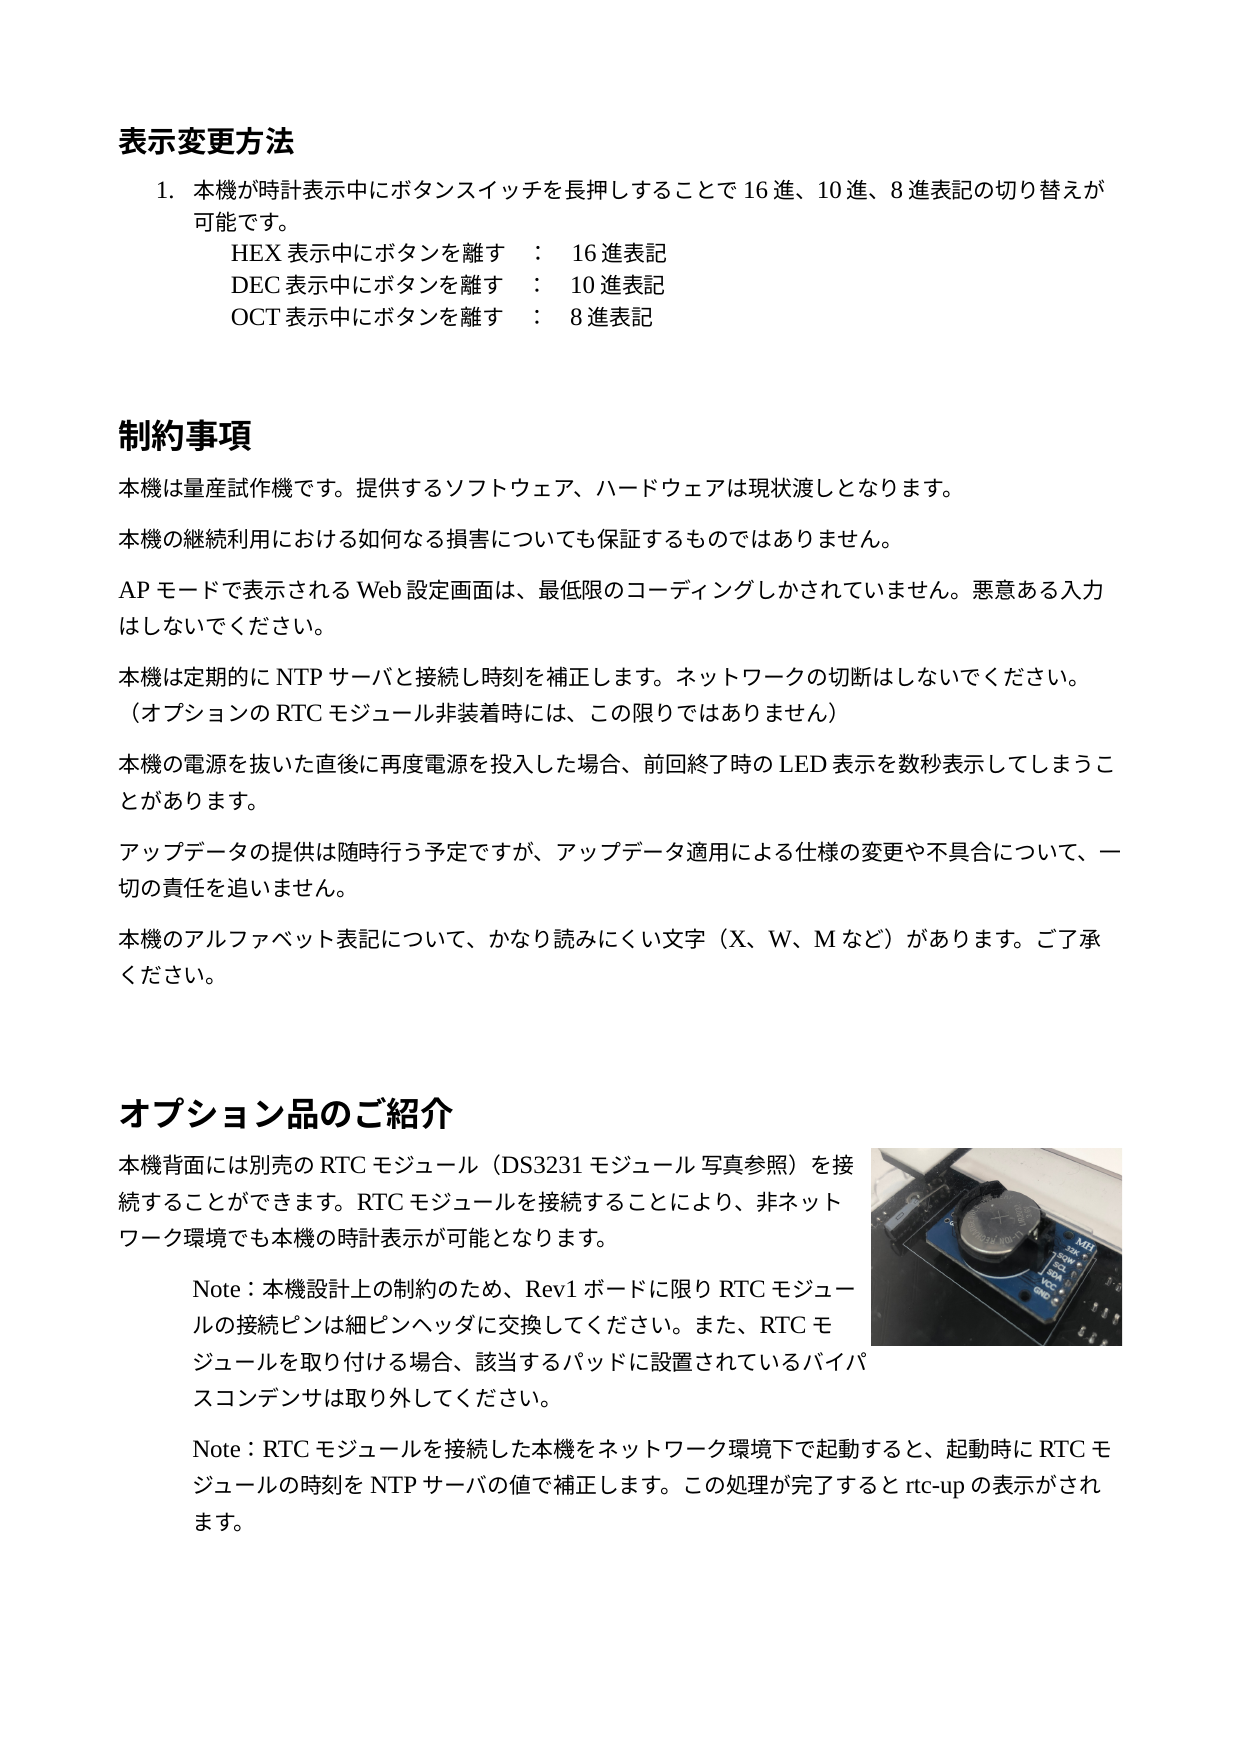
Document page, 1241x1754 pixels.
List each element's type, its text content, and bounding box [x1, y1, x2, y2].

subtitle 制約事項 [118, 410, 1122, 458]
text アップデータの提供は随時行う予定ですが、アップデータ適用による仕様の変更や不具合について、一切の責任を追いません。 [118, 834, 1122, 903]
text 本機背面には別売のRTCモジュール（DS3231モジュール 写真参照）を接続することができます。RTCモジュールを接続することにより、非ネットワーク環境でも本機の時計表示が可能となります。 [118, 1148, 871, 1253]
text 本機の継続利用における如何なる損害についても保証するものではありません。 [118, 522, 1122, 553]
picture [871, 1148, 1123, 1346]
subtitle 表示変更方法 [118, 118, 1122, 161]
text 本機は定期的にNTPサーバと接続し時刻を補正します。ネットワークの切断はしないでください。（オプションのRTCモジュール非装着時には、この限りではありません） [118, 660, 1122, 728]
list 本機が時計表示中にボタンスイッチを長押しすることで16進、10進、8進表記の切り替えが可能です。 [156, 173, 1122, 236]
text 本機のアルファベット表記について、かなり読みにくい文字（X、W、Mなど）があります。ご了承ください。 [118, 922, 1122, 990]
text 本機の電源を抜いた直後に再度電源を投入した場合、前回終了時のLED表示を数秒表示してしまうことがあります。 [118, 747, 1122, 815]
text Note：RTCモジュールを接続した本機をネットワーク環境下で起動すると、起動時にRTCモジュールの時刻をNTPサーバの値で補正します。この処理が完了するとrtc-upの表示がされます。 [192, 1432, 1122, 1537]
list DEC表示中にボタンを離す ： 10進表記 [193, 268, 1122, 300]
subtitle オプション品のご紹介 [118, 1087, 1122, 1136]
text Note：本機設計上の制約のため、Rev1ボードに限りRTCモジュールの接続ピンは細ピンヘッダに交換してください。また、RTCモジュールを取り付ける場合、該当するパッドに設置されているバイパスコンデンサは取り外してください。 [192, 1272, 1122, 1413]
text APモードで表示されるWeb設定画面は、最低限のコーディングしかされていません。悪意ある入力はしないでください。 [118, 573, 1122, 641]
list OCT表示中にボタンを離す ： 8進表記 [193, 300, 1122, 331]
list HEX表示中にボタンを離す ： 16進表記 [193, 236, 1122, 268]
text 本機は量産試作機です。提供するソフトウェア、ハードウェアは現状渡しとなります。 [118, 471, 1122, 502]
